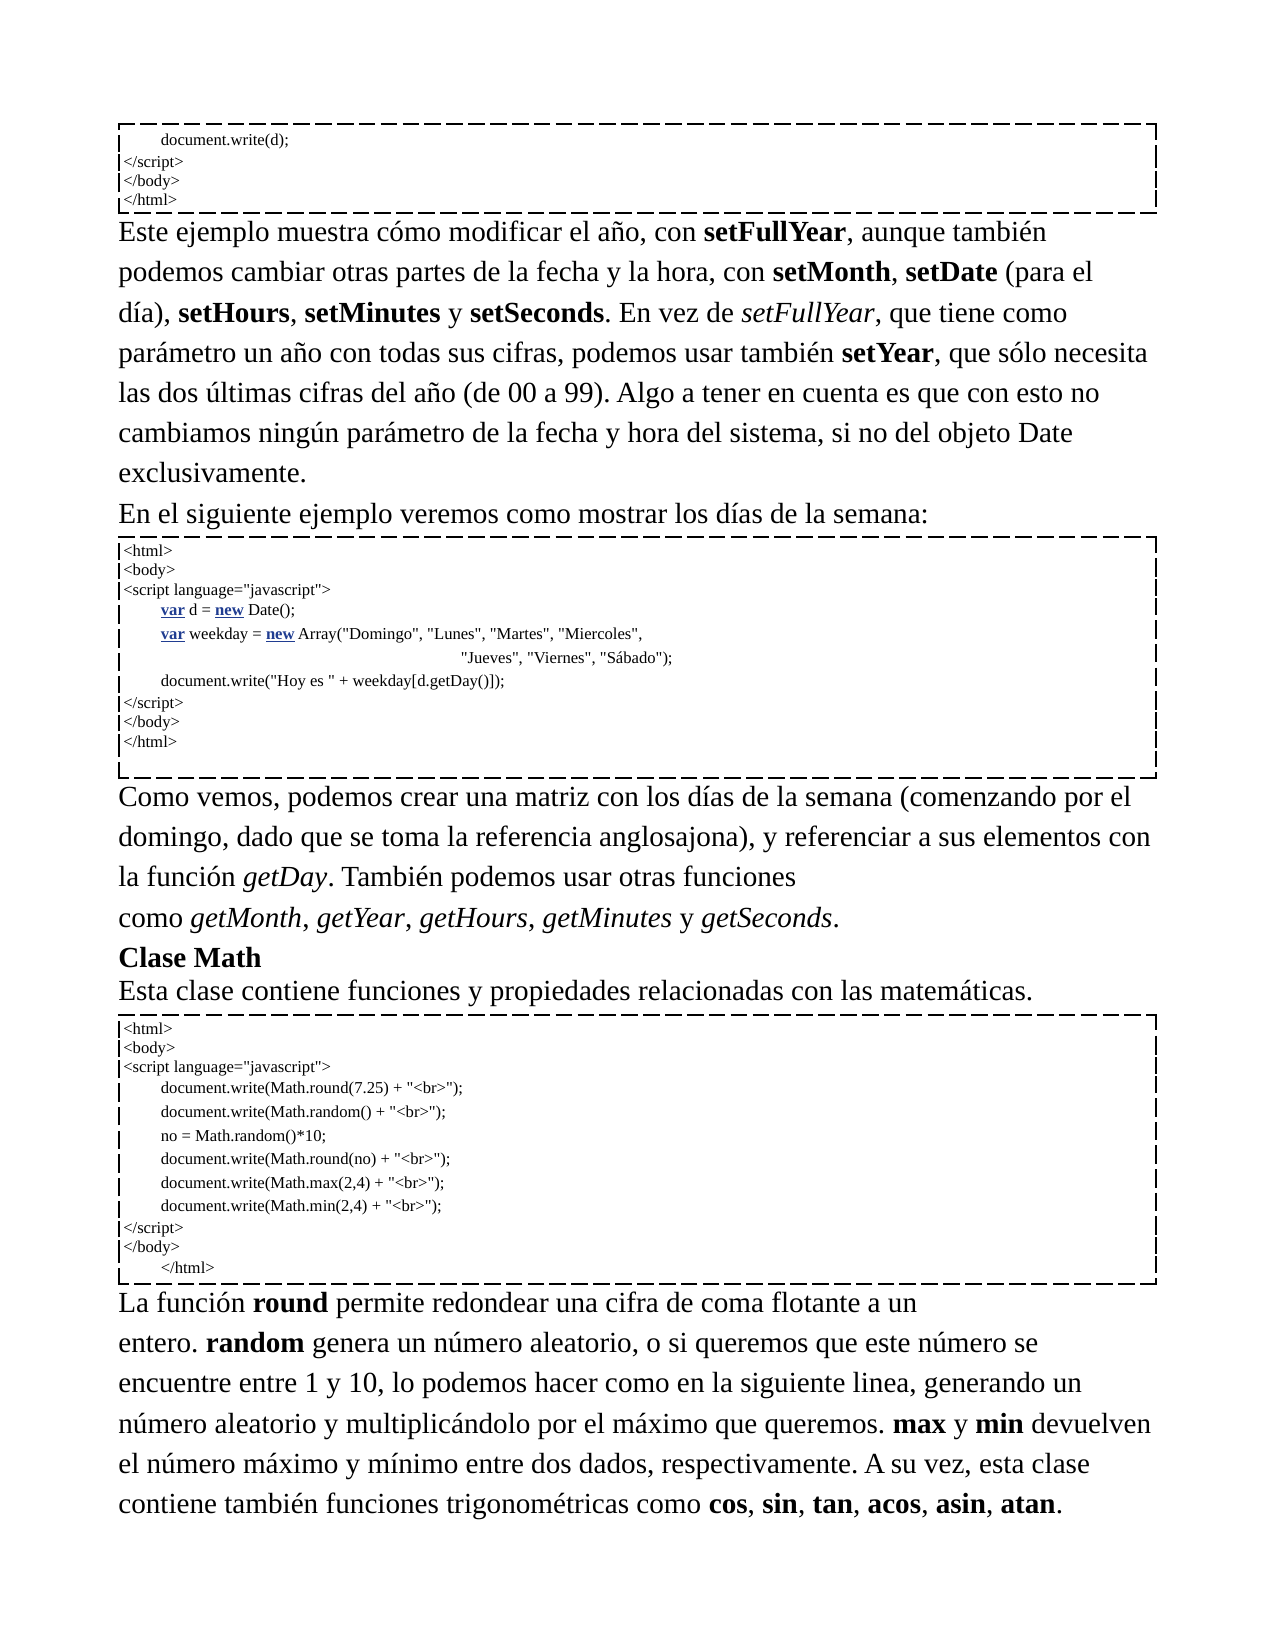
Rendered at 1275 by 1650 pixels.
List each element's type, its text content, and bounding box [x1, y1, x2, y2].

text <body> [118, 555, 1157, 574]
text document.write(Math.min(2,4) + "<br>"); [118, 1189, 1157, 1213]
text </html> [118, 726, 1157, 751]
text <html> [118, 536, 1157, 555]
text La función round permite redondear una cifra de coma flotante a un entero. random genera un número aleatorio, o si queremos que este número se encuentre entre 1 y 10, lo podemos hacer como en la siguiente linea, generando un número aleatorio y multiplicándolo por el máximo que queremos. max y min devuelven el número máximo y mínimo entre dos dados, respectivamente. A su vez, esta clase contiene también funciones trigonométricas como cos, sin, tan, acos, asin, atan. [118, 1285, 1157, 1520]
text <body> [118, 1033, 1157, 1052]
text document.write(Math.round(no) + "<br>"); [118, 1142, 1157, 1166]
text var weekday = new Array("Domingo", "Lunes", "Martes", "Miercoles", [118, 617, 1157, 641]
text Esta clase contiene funciones y propiedades relacionadas con las matemáticas. [118, 973, 1157, 1007]
text </body> [118, 166, 1157, 185]
text </script> [118, 1213, 1157, 1232]
text </body> [118, 707, 1157, 726]
text </html> [118, 1251, 1157, 1285]
text document.write("Hoy es " + weekday[d.getDay()]); [118, 664, 1157, 688]
text Este ejemplo muestra cómo modificar el año, con setFullYear, aunque también podemos cambiar otras partes de la fecha y la hora, con setMonth, setDate (para el día), setHours, setMinutes y setSeconds. En vez de setFullYear, que tiene como parámetro un año con todas sus cifras, podemos usar también setYear, que sólo necesita las dos últimas cifras del año (de 00 a 99). Algo a tener en cuenta es que con esto no cambiamos ningún parámetro de la fecha y hora del sistema, si no del objeto Date exclusivamente. [118, 214, 1157, 489]
text </body> [118, 1232, 1157, 1251]
text document.write(Math.random() + "<br>"); [118, 1095, 1157, 1118]
text <script language="javascript"> [118, 1052, 1157, 1071]
text document.write(d); [118, 123, 1157, 147]
text var d = new Date(); [118, 593, 1157, 617]
text En el siguiente ejemplo veremos como mostrar los días de la semana: [118, 496, 1157, 529]
text "Jueves", "Viernes", "Sábado"); [118, 641, 1157, 664]
subtitle Clase Math [118, 940, 1157, 973]
text document.write(Math.max(2,4) + "<br>"); [118, 1166, 1157, 1189]
text Como vemos, podemos crear una matriz con los días de la semana (comenzando por el domingo, dado que se toma la referencia anglosajona), y referenciar a sus elementos con la función getDay. También podemos usar otras funciones como getMonth, getYear, getHours, getMinutes y getSeconds. [118, 779, 1157, 933]
text </script> [118, 147, 1155, 166]
text </script> [118, 688, 1157, 707]
text no = Math.random()*10; [118, 1118, 1157, 1142]
text </html> [118, 185, 1157, 214]
text <html> [118, 1014, 1157, 1033]
text <script language="javascript"> [118, 574, 1157, 593]
text document.write(Math.round(7.25) + "<br>"); [118, 1071, 1157, 1095]
